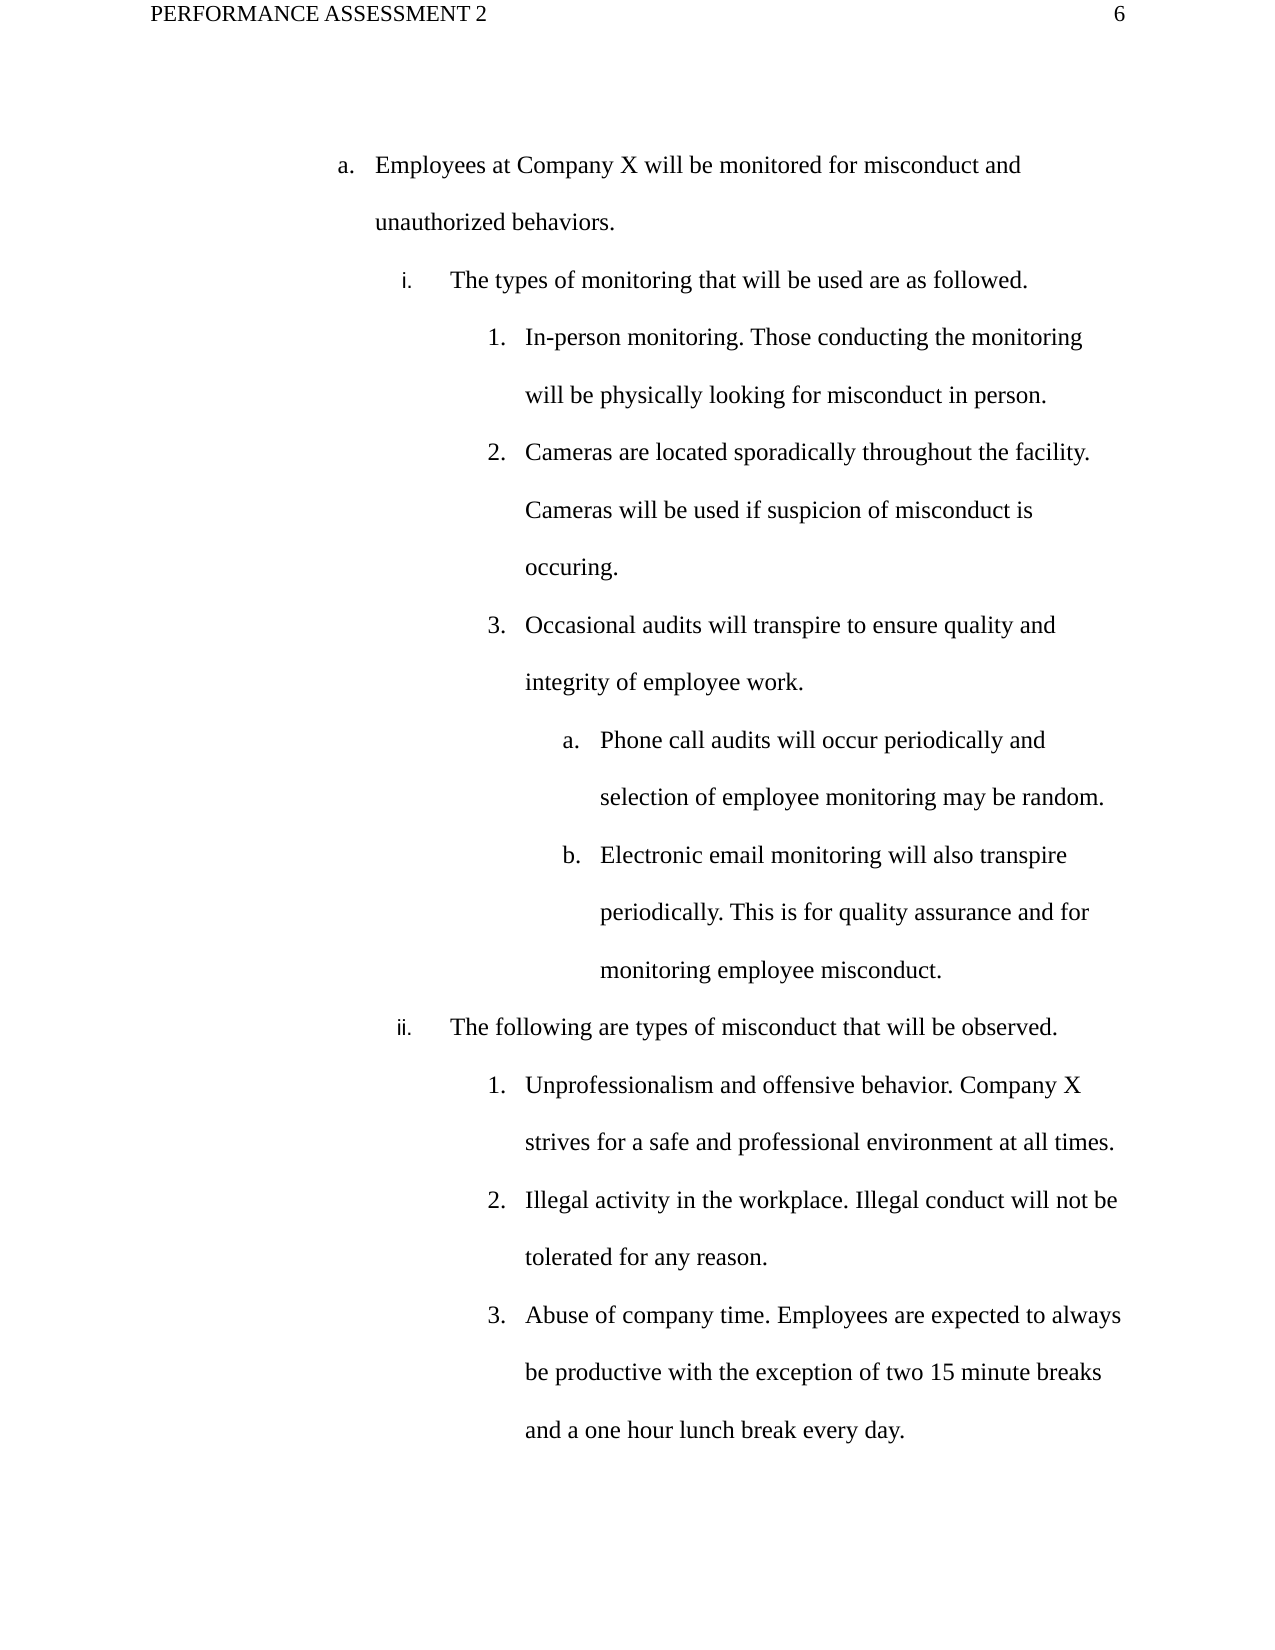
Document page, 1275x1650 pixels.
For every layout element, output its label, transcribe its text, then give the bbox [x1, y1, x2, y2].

list Cameras are located sporadically throughout the facility. Cameras will be used if suspicion of misconduct is occuring. [487, 437, 1125, 581]
list Employees at Company X will be monitored for misconduct and unauthorized behaviors. [337, 150, 1125, 236]
list Illegal activity in the workplace. Illegal conduct will not be tolerated for any reason. [487, 1185, 1125, 1271]
list Abuse of company time. Employees are expected to always be productive with the exception of two 15 minute breaks and a one hour lunch break every day. [487, 1300, 1125, 1444]
list Occasional audits will transpire to ensure quality and integrity of employee work. [487, 610, 1125, 696]
list Phone call audits will occur periodically and selection of employee monitoring may be random. [562, 725, 1125, 811]
list The following are types of misconduct that will be observed. [412, 1012, 1125, 1041]
list Unprofessionalism and offensive behavior. Company X strives for a safe and professional environment at all times. [487, 1070, 1125, 1156]
list The types of monitoring that will be used are as followed. [412, 265, 1125, 294]
list In-person monitoring. Those conducting the monitoring will be physically looking for misconduct in person. [487, 322, 1125, 409]
list Electronic email monitoring will also transpire periodically. This is for quality assurance and for monitoring employee misconduct. [562, 840, 1125, 984]
